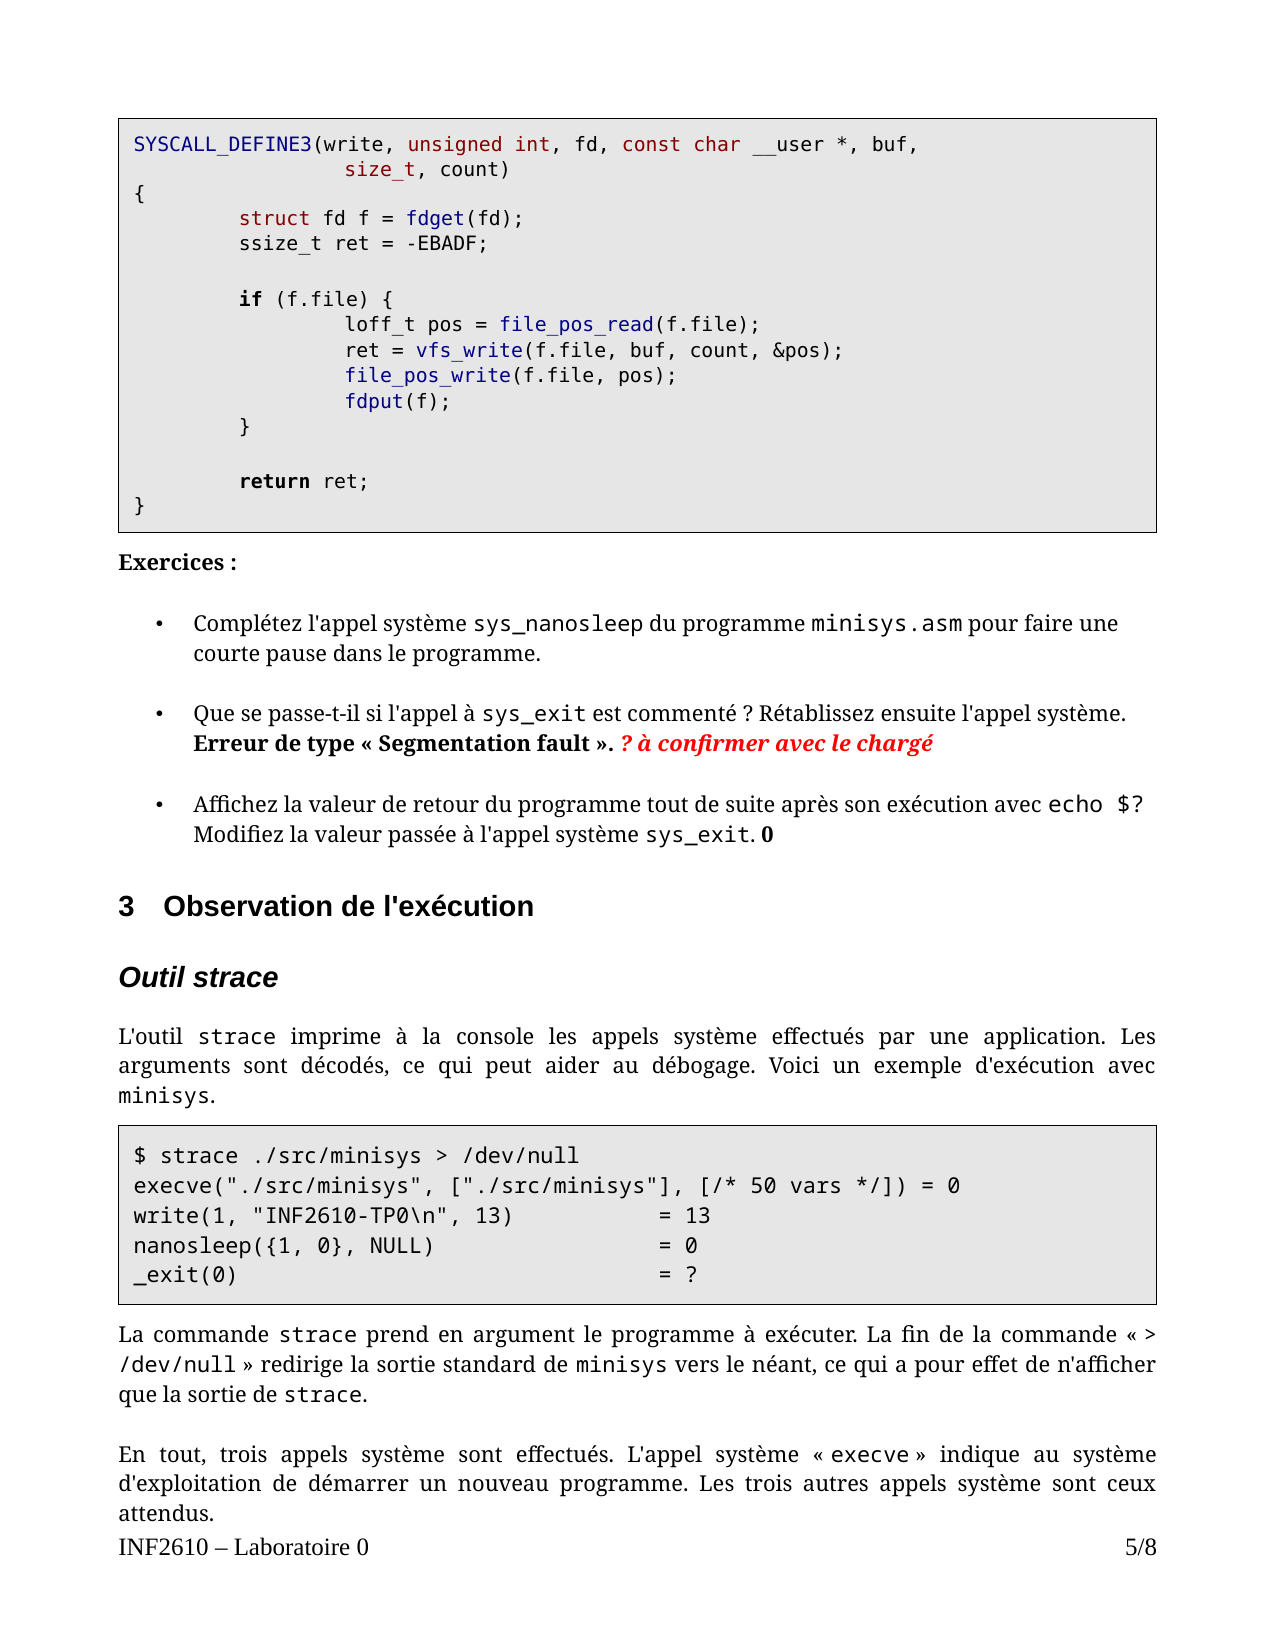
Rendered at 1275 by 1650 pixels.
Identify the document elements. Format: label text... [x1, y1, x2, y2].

text En tout, trois appels système sont effectués. L'appel système « execve » indique au système d'exploitation de démarrer un nouveau programme. Les trois autres appels système sont ceux attendus. [118, 1439, 1157, 1528]
text { [454, 167, 460, 175]
text } [372, 398, 377, 407]
text La commande strace prend en argument le programme à exécuter. La fin de la commande « > /dev/null » redirige la sortie standard de minisys vers le néant, ce qui a pour effet de n'afficher que la sortie de strace. [118, 1319, 1157, 1409]
text $ strace ./src/minisys > /dev/null [119, 1126, 1156, 1155]
list Que se passe-t-il si l'appel à sys_exit est commenté ? Rétablissez ensuite l'appel système. Erreur de type « Segmentation fault ». ? à confirmer avec le chargé [156, 698, 1157, 758]
text ret = vfs_write(f.file, buf, count, &pos); [119, 322, 1156, 347]
list Complétez l'appel système sys_nanosleep du programme minisys.asm pour faire une courte pause dans le programme. [156, 607, 1157, 668]
subtitle Outil strace [118, 960, 1157, 993]
text size_t, count) [119, 141, 1156, 167]
text { [119, 167, 1156, 190]
text return ret; [119, 453, 1156, 479]
subtitle Observation de l'exécution [118, 889, 1157, 922]
text } [119, 479, 1156, 532]
text execve("./src/minisys", ["./src/minisys"], [/* 50 vars */]) = 0 [119, 1155, 1156, 1185]
text loff_t pos = file_pos_read(f.file); [119, 296, 1156, 322]
list Affichez la valeur de retour du programme tout de suite après son exécution avec echo $? Modifiez la valeur passée à l'appel système sys_exit. 0 [156, 788, 1157, 849]
text ssize_t ret = -EBADF; [119, 215, 1156, 241]
text nanosleep({1, 0}, NULL) = 0 [119, 1214, 1156, 1244]
text SYSCALL_DEFINE3(write, unsigned int, fd, const char __user *, buf, [119, 119, 1156, 141]
text _exit(0) = ? [119, 1244, 1156, 1304]
text write(1, "INF2610-TP0\n", 13) = 13 [119, 1185, 1156, 1214]
text if (f.file) { [119, 271, 1156, 296]
text L'outil strace imprime à la console les appels système effectués par une application. Les arguments sont décodés, ce qui peut aider au débogage. Voici un exemple d'exécution avec minisys. [118, 1021, 1157, 1110]
text struct fd f = fdget(fd); [119, 190, 1156, 215]
text } [359, 398, 364, 407]
text Exercices : [118, 547, 1157, 577]
text fdput(f); [119, 373, 1156, 398]
text file_pos_write(f.file, pos); [119, 347, 1156, 373]
text } [119, 398, 1156, 424]
